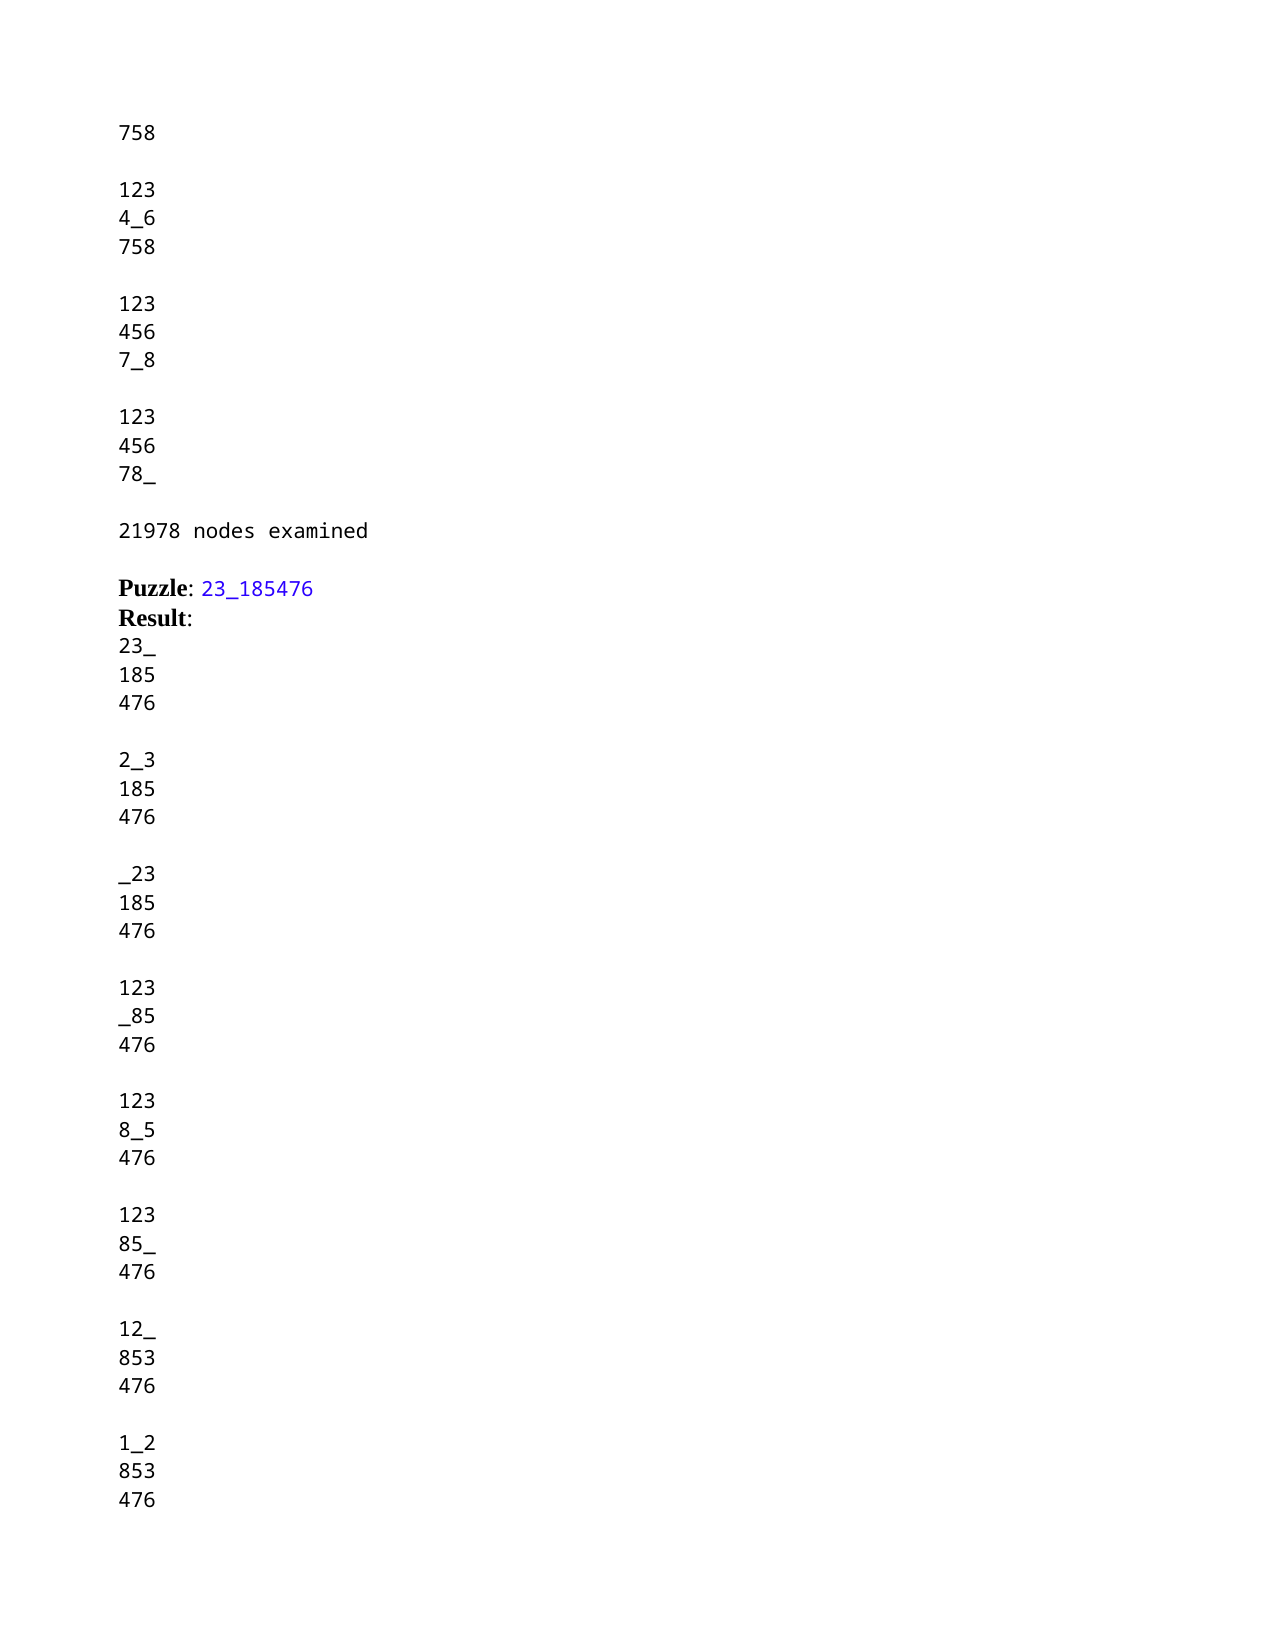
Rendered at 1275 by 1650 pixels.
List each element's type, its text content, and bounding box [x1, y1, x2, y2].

text 476 [118, 1257, 1157, 1286]
text 185 [118, 888, 1157, 916]
text 12_ [118, 1314, 1157, 1343]
text 123 [118, 973, 1157, 1001]
text _85 [118, 1001, 1157, 1030]
text 476 [118, 802, 1157, 831]
text 123 [118, 175, 1157, 203]
text Puzzle: 23_185476 [118, 573, 1157, 603]
text 185 [118, 660, 1157, 688]
text 123 [118, 1200, 1157, 1229]
text 476 [118, 688, 1157, 717]
text 85_ [118, 1229, 1157, 1257]
text 456 [118, 317, 1157, 346]
text 456 [118, 431, 1157, 459]
text 2_3 [118, 745, 1157, 774]
text 78_ [118, 459, 1157, 488]
text 476 [118, 1485, 1157, 1513]
text 7_8 [118, 346, 1157, 374]
text Result: [118, 603, 1157, 632]
text 1_2 [118, 1428, 1157, 1456]
text 185 [118, 774, 1157, 802]
text 476 [118, 1143, 1157, 1172]
text 476 [118, 916, 1157, 944]
text 21978 nodes examined [118, 516, 1157, 545]
text 476 [118, 1030, 1157, 1058]
text 853 [118, 1343, 1157, 1371]
text 4_6 [118, 203, 1157, 232]
text 853 [118, 1456, 1157, 1485]
text _23 [118, 859, 1157, 888]
text 758 [118, 118, 1157, 147]
text 476 [118, 1371, 1157, 1399]
text 23_ [118, 632, 1157, 660]
text 758 [118, 232, 1157, 260]
text 123 [118, 289, 1157, 317]
text 123 [118, 1087, 1157, 1115]
text 123 [118, 402, 1157, 431]
text 8_5 [118, 1115, 1157, 1143]
